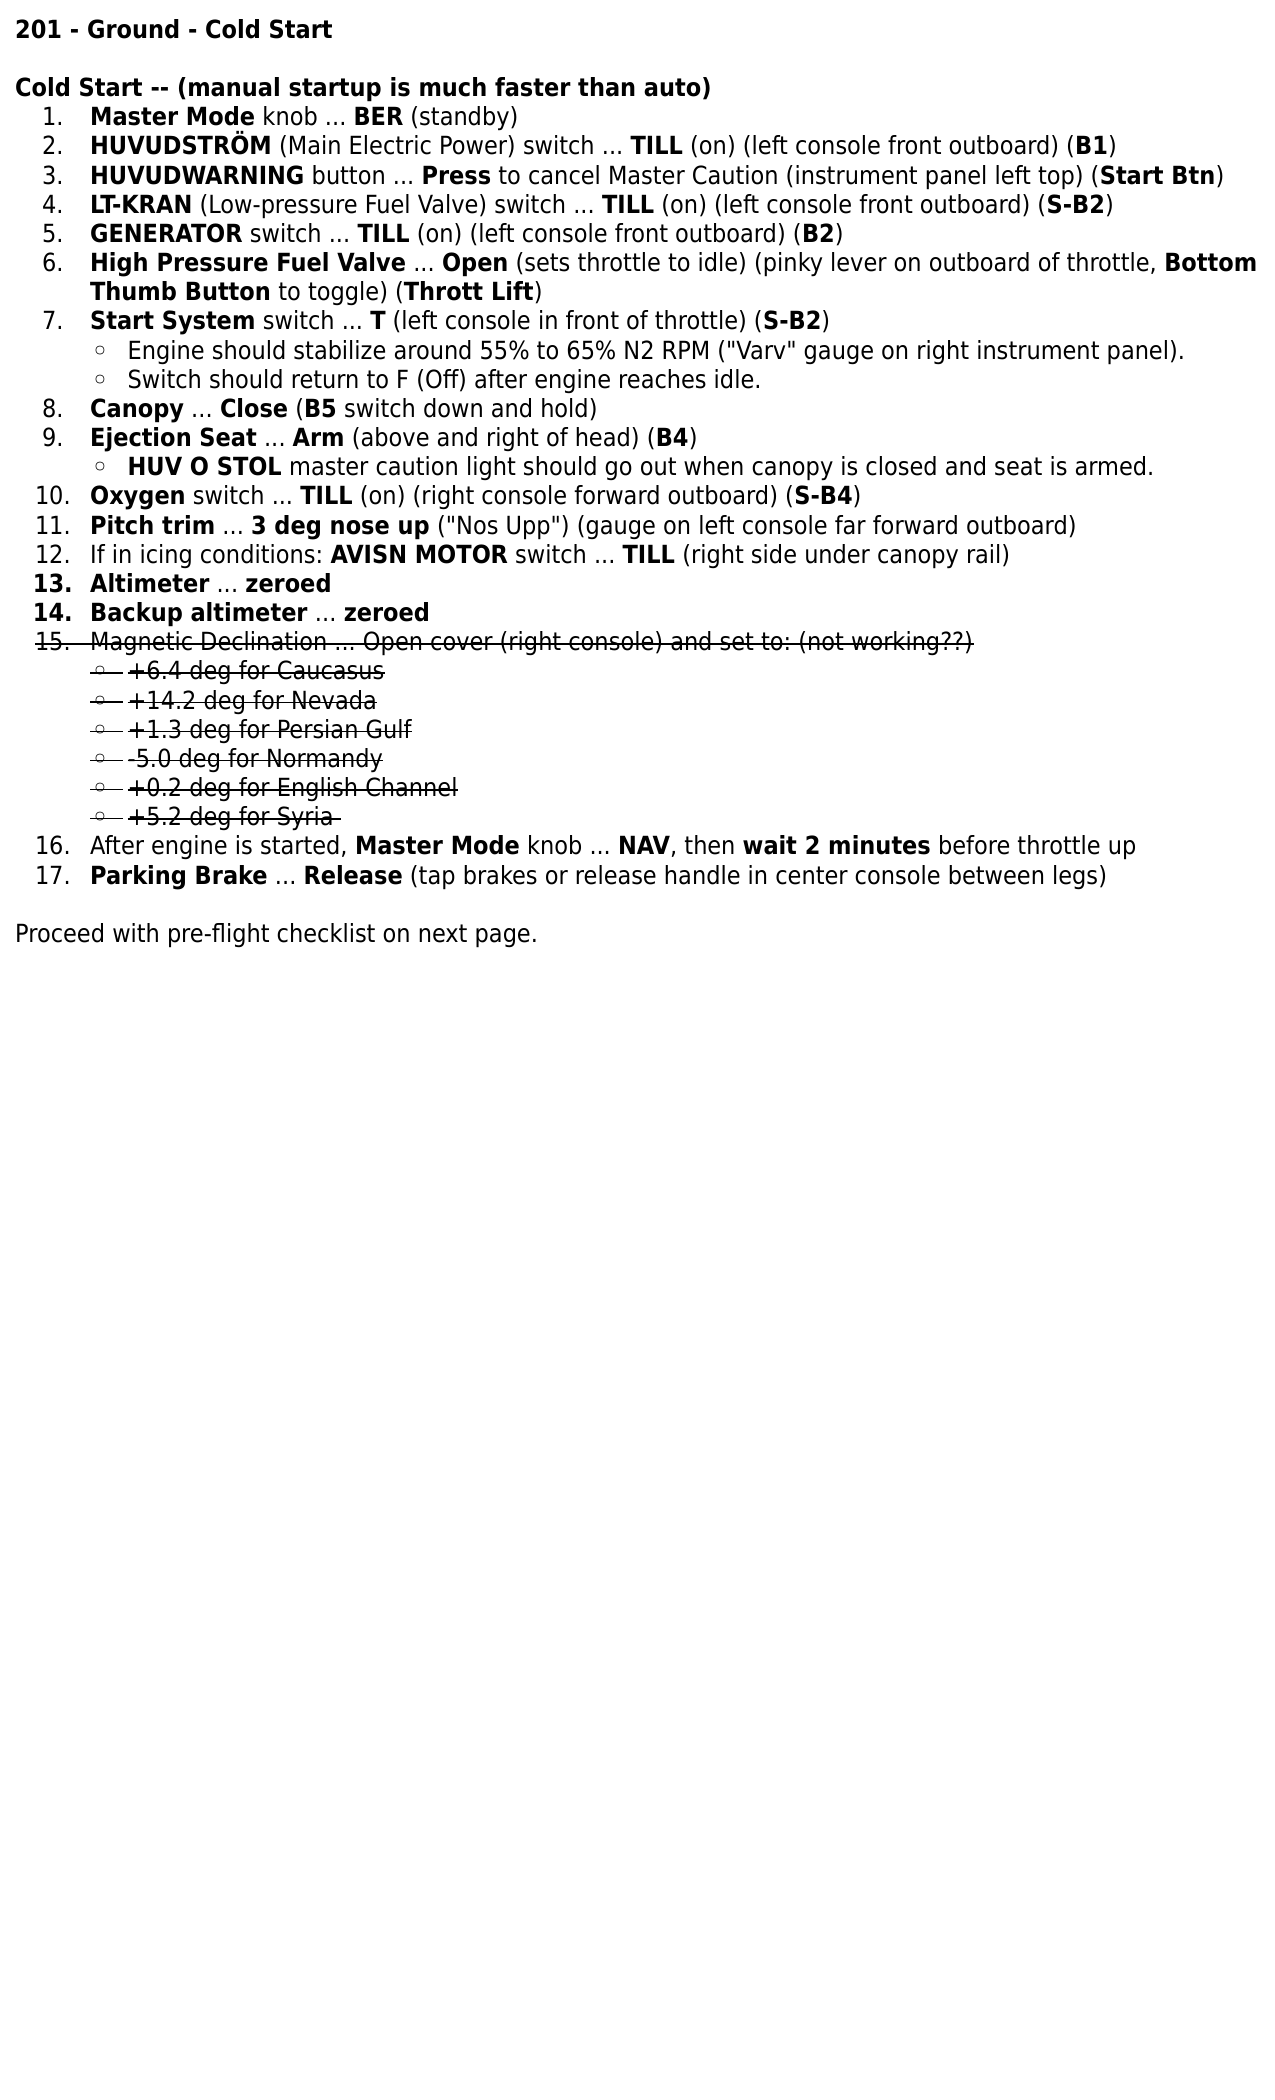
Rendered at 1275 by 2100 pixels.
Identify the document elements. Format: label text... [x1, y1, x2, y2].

list +0.2 deg for English Channel [90, 773, 1260, 802]
text Cold Start -- (manual startup is much faster than auto) [15, 73, 1260, 102]
list Start System switch ... T (left console in front of throttle) (S-B2) [52, 307, 1260, 336]
list Switch should return to F (Off) after engine reaches idle. [90, 365, 1260, 394]
list Oxygen switch ... TILL (on) (right console forward outboard) (S-B4) [52, 482, 1260, 511]
text Proceed with pre-flight checklist on next page. [15, 919, 1260, 948]
list Pitch trim ... 3 deg nose up ("Nos Upp") (gauge on left console far forward outboard) [52, 511, 1260, 540]
list If in icing conditions: AVISN MOTOR switch ... TILL (right side under canopy rail) [52, 540, 1260, 569]
list HUVUDWARNING button ... Press to cancel Master Caution (instrument panel left top) (Start Btn) [52, 161, 1260, 190]
list HUVUDSTRÖM (Main Electric Power) switch ... TILL (on) (left console front outboard) (B1) [52, 132, 1260, 161]
list Parking Brake ... Release (tap brakes or release handle in center console between legs) [52, 861, 1260, 890]
list +14.2 deg for Nevada [90, 686, 1260, 715]
list Backup altimeter ... zeroed [52, 598, 1260, 627]
list After engine is started, Master Mode knob ... NAV, then wait 2 minutes before throttle up [52, 832, 1260, 861]
list Ejection Seat ... Arm (above and right of head) (B4) [52, 423, 1260, 452]
list +6.4 deg for Caucasus [90, 657, 1260, 686]
list GENERATOR switch ... TILL (on) (left console front outboard) (B2) [52, 219, 1260, 248]
list Altimeter ... zeroed [52, 569, 1260, 598]
list HUV O STOL master caution light should go out when canopy is closed and seat is armed. [90, 452, 1260, 482]
list Engine should stabilize around 55% to 65% N2 RPM ("Varv" gauge on right instrument panel). [90, 336, 1260, 365]
list +5.2 deg for Syria [90, 802, 1260, 832]
list +1.3 deg for Persian Gulf [90, 715, 1260, 744]
list Magnetic Declination ... Open cover (right console) and set to: (not working??) [52, 627, 1260, 657]
text 201 - Ground - Cold Start [15, 15, 1260, 44]
list -5.0 deg for Normandy [90, 744, 1260, 773]
list Master Mode knob ... BER (standby) [52, 102, 1260, 132]
list LT-KRAN (Low-pressure Fuel Valve) switch ... TILL (on) (left console front outboard) (S-B2) [52, 190, 1260, 219]
list Canopy ... Close (B5 switch down and hold) [52, 394, 1260, 423]
list High Pressure Fuel Valve ... Open (sets throttle to idle) (pinky lever on outboard of throttle, Bottom Thumb Button to toggle) (Thrott Lift) [52, 248, 1260, 307]
